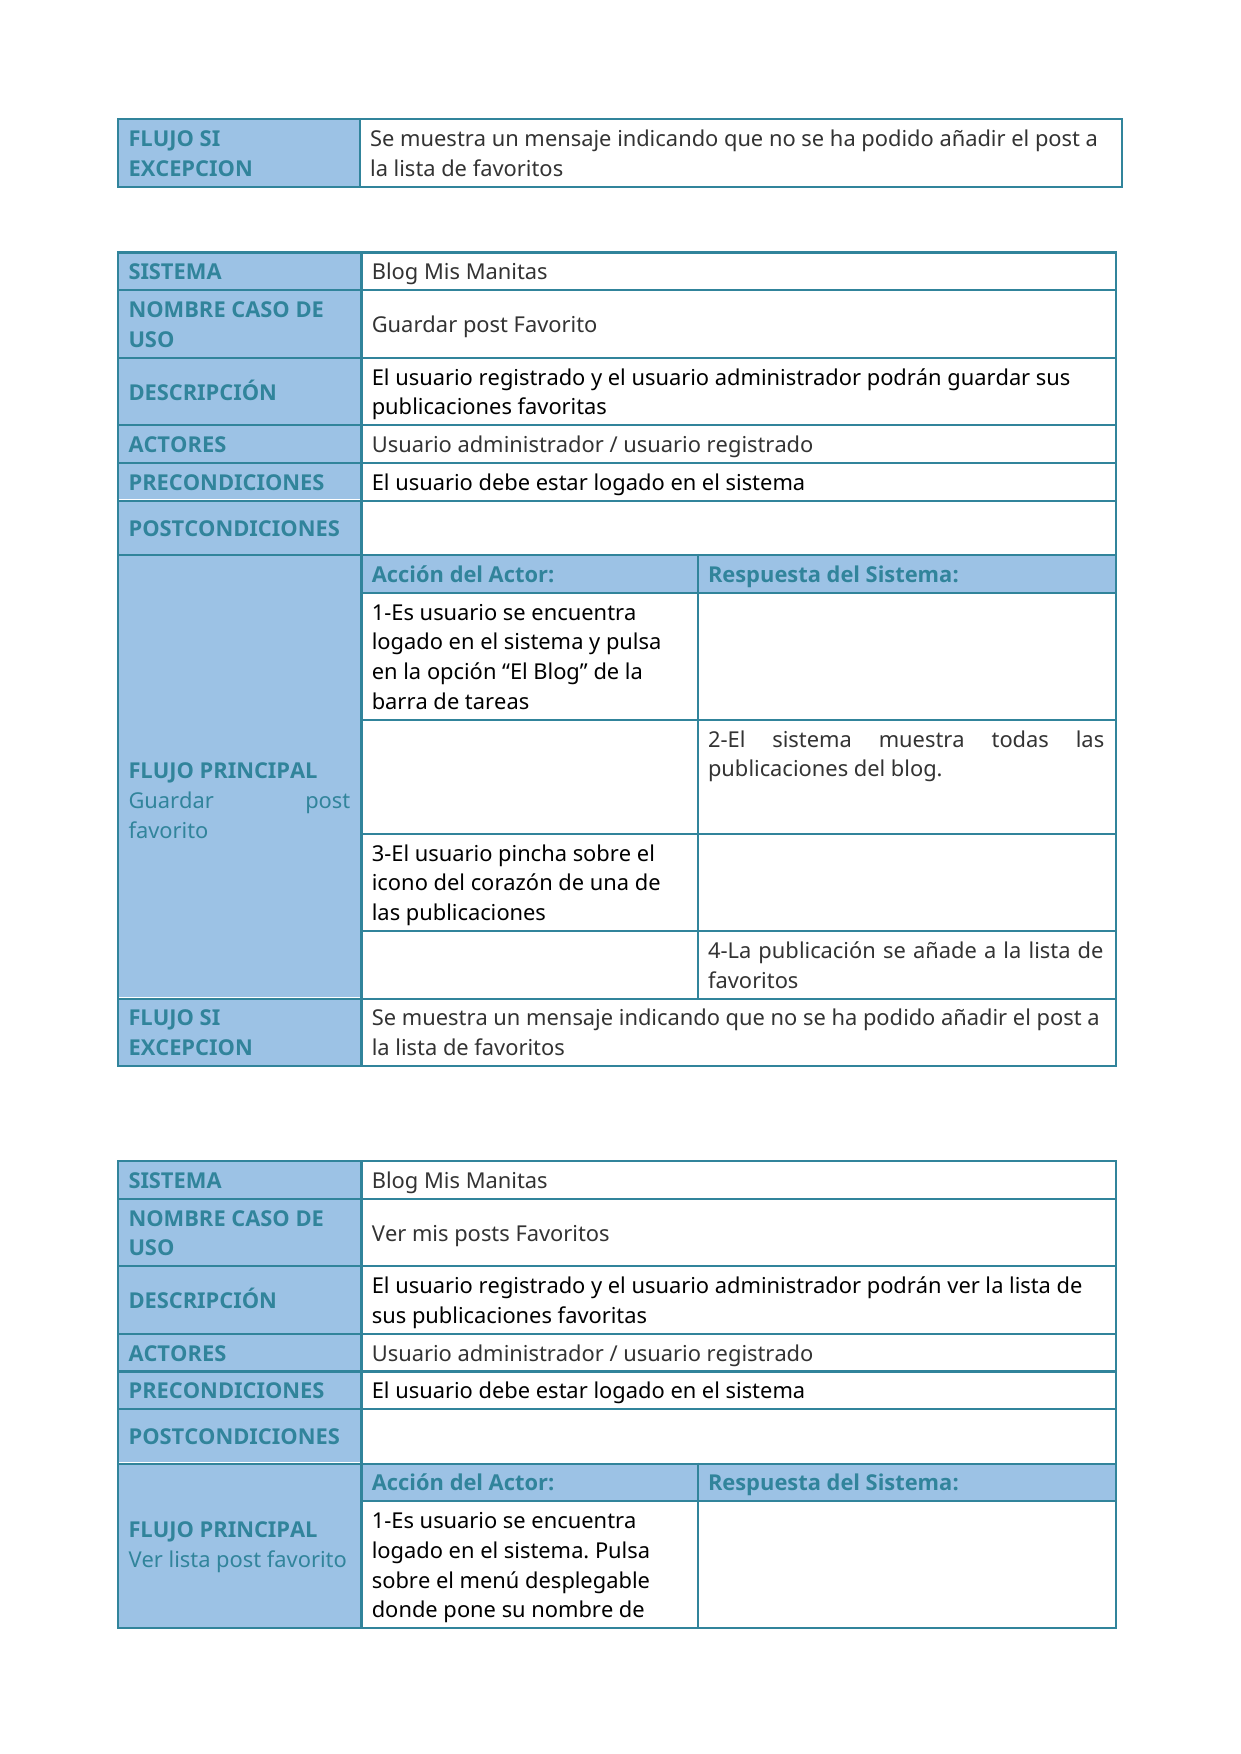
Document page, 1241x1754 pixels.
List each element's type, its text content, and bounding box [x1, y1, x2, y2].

table_header Blog Mis Manitas [363, 1162, 1115, 1198]
table_cell Ver mis posts Favoritos [363, 1200, 1115, 1265]
table_cell Guardar post Favorito [363, 291, 1115, 357]
table_cell Se muestra un mensaje indicando que no se ha podido añadir el post a la lista de favoritos [363, 1000, 1115, 1065]
table_cell [363, 502, 1115, 554]
table_cell [363, 932, 697, 997]
table_cell FLUJO SI EXCEPCION [119, 120, 359, 186]
table_cell Acción del Actor: [363, 1465, 697, 1500]
table_cell El usuario registrado y el usuario administrador podrán guardar sus publicaciones favoritas [363, 359, 1115, 424]
table_cell [363, 1410, 1115, 1462]
table_cell [699, 594, 1115, 719]
table_cell NOMBRE CASO DE USO [119, 291, 360, 357]
table_cell Usuario administrador / usuario registrado [363, 426, 1115, 462]
table_cell ACTORES [119, 426, 360, 462]
table_cell [699, 1502, 1115, 1627]
table_cell Usuario administrador / usuario registrado [363, 1335, 1115, 1370]
table_header SISTEMA [119, 1162, 360, 1198]
table_cell FLUJO SI EXCEPCION [119, 1000, 360, 1065]
table_cell POSTCONDICIONES [119, 502, 360, 554]
table_header Blog Mis Manitas [363, 254, 1115, 289]
table_cell El usuario debe estar logado en el sistema [363, 1373, 1115, 1408]
table_cell 2-El sistema muestra todas las publicaciones del blog. [699, 721, 1115, 833]
table_cell PRECONDICIONES [119, 1373, 360, 1408]
table_cell POSTCONDICIONES [119, 1410, 360, 1462]
table_cell DESCRIPCIÓN [119, 1267, 360, 1333]
table_cell ACTORES [119, 1335, 360, 1370]
table_cell FLUJO PRINCIPAL Guardar post favorito [119, 556, 360, 997]
table_cell Respuesta del Sistema: [699, 1465, 1115, 1500]
table_cell [363, 721, 697, 833]
table_cell El usuario registrado y el usuario administrador podrán ver la lista de sus publicaciones favoritas [363, 1267, 1115, 1333]
table_cell Acción del Actor: [363, 556, 697, 592]
table_cell 1-Es usuario se encuentra logado en el sistema. Pulsa sobre el menú desplegable donde pone su nombre de [363, 1502, 697, 1627]
table_cell 3-El usuario pincha sobre el icono del corazón de una de las publicaciones [363, 835, 697, 930]
table_cell Se muestra un mensaje indicando que no se ha podido añadir el post a la lista de favoritos [361, 120, 1121, 186]
table_cell 1-Es usuario se encuentra logado en el sistema y pulsa en la opción “El Blog” de la barra de tareas [363, 594, 697, 719]
table_cell FLUJO PRINCIPAL Ver lista post favorito [119, 1465, 360, 1627]
table_cell Respuesta del Sistema: [699, 556, 1115, 592]
table_header SISTEMA [119, 254, 360, 289]
table_cell PRECONDICIONES [119, 464, 360, 499]
table_cell 4-La publicación se añade a la lista de favoritos [699, 932, 1115, 997]
table_cell DESCRIPCIÓN [119, 359, 360, 424]
table_cell [699, 835, 1115, 930]
table_cell El usuario debe estar logado en el sistema [363, 464, 1115, 499]
table_cell NOMBRE CASO DE USO [119, 1200, 360, 1265]
